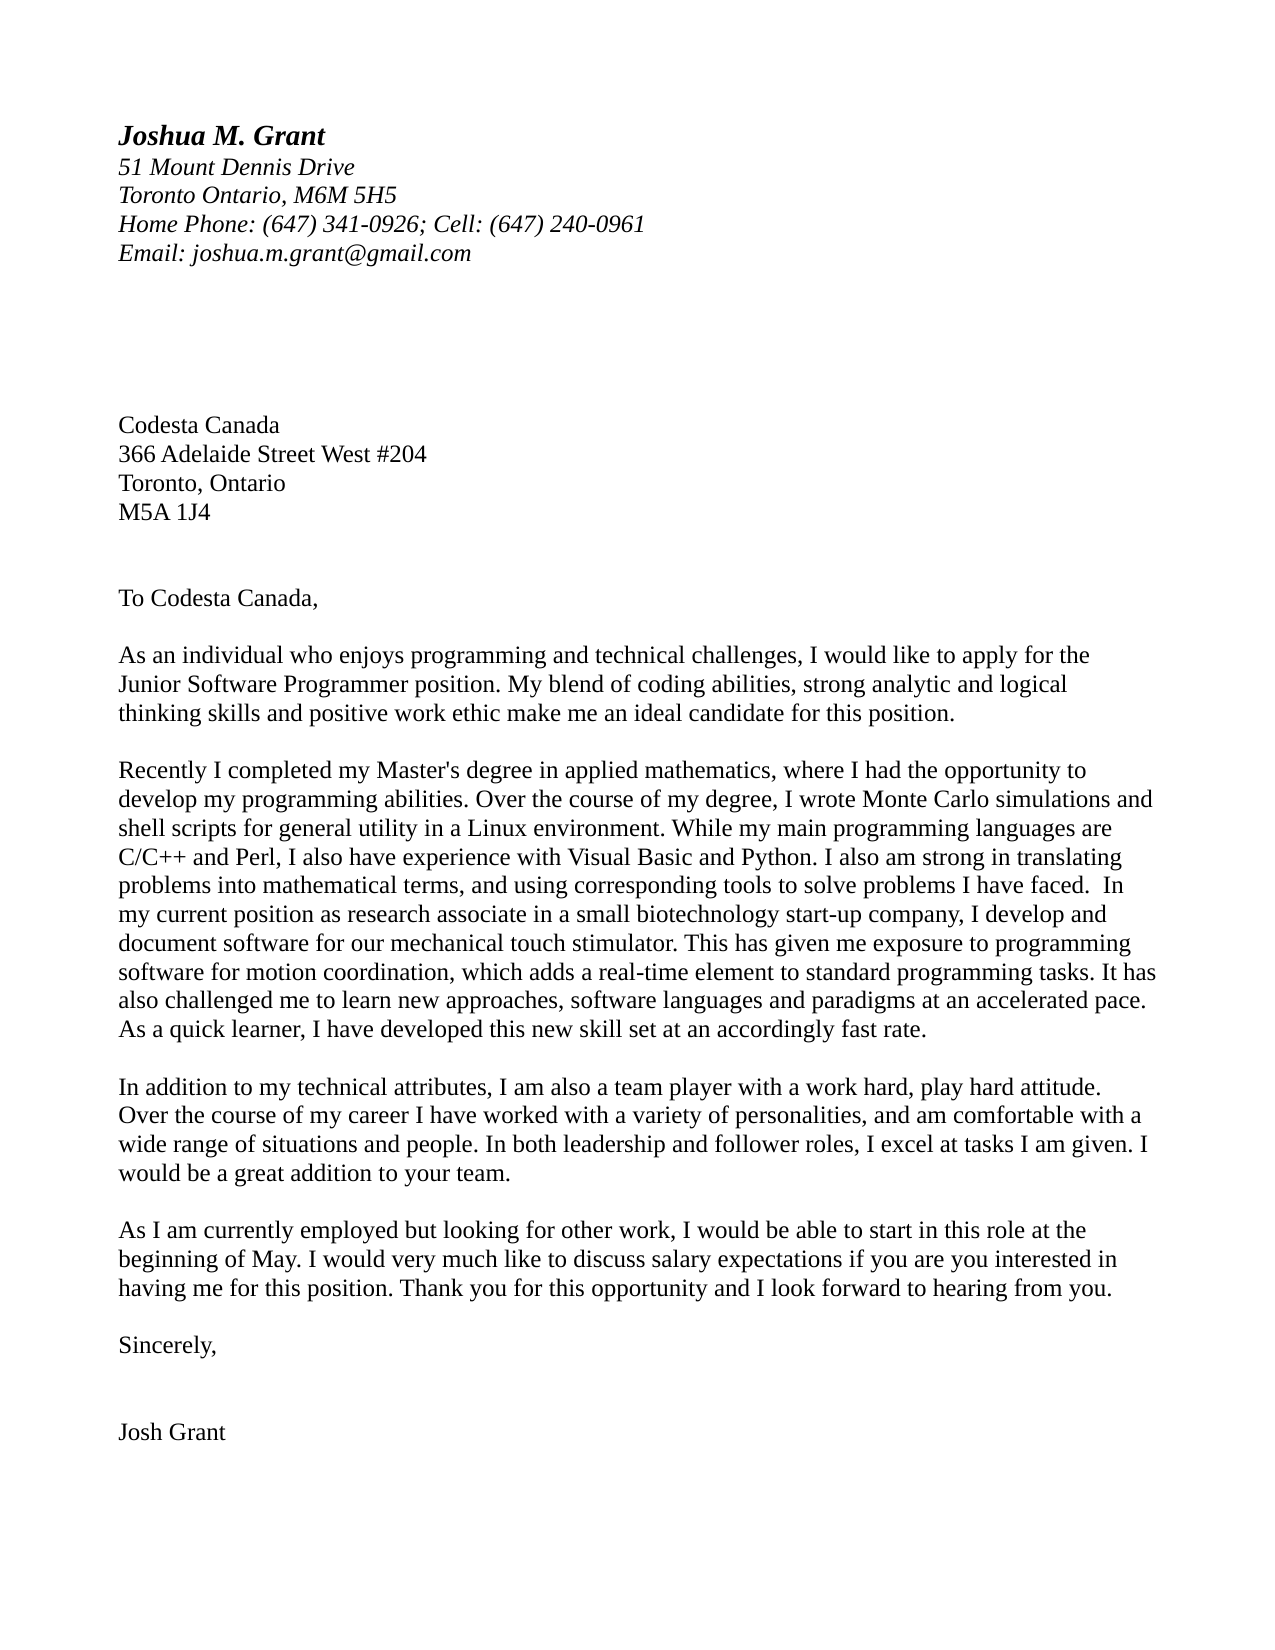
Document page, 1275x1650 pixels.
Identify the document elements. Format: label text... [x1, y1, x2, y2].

text M5A 1J4 [118, 497, 1157, 525]
text To Codesta Canada, [118, 583, 1157, 612]
text 366 Adelaide Street West #204 [118, 439, 1157, 468]
text Toronto Ontario, M6M 5H5 [118, 180, 1157, 209]
text Toronto, Ontario [118, 468, 1157, 497]
text In addition to my technical attributes, I am also a team player with a work hard, play hard attitude. Over the course of my career I have worked with a variety of personalities, and am comfortable with a wide range of situations and people. In both leadership and follower roles, I excel at tasks I am given. I would be a great addition to your team. [118, 1072, 1157, 1187]
text 51 Mount Dennis Drive [118, 152, 1157, 180]
text As an individual who enjoys programming and technical challenges, I would like to apply for the Junior Software Programmer position. My blend of coding abilities, strong analytic and logical thinking skills and positive work ethic make me an ideal candidate for this position. [118, 640, 1157, 727]
text Joshua M. Grant [118, 118, 1157, 152]
text Email: joshua.m.grant@gmail.com [118, 238, 1157, 267]
text As I am currently employed but looking for other work, I would be able to start in this role at the beginning of May. I would very much like to discuss salary expectations if you are you interested in having me for this position. Thank you for this opportunity and I look forward to hearing from you. [118, 1215, 1157, 1302]
text Home Phone: (647) 341-0926; Cell: (647) 240-0961 [118, 209, 1157, 238]
text Recently I completed my Master's degree in applied mathematics, where I had the opportunity to develop my programming abilities. Over the course of my degree, I wrote Monte Carlo simulations and shell scripts for general utility in a Linux environment. While my main programming languages are C/C++ and Perl, I also have experience with Visual Basic and Python. I also am strong in translating problems into mathematical terms, and using corresponding tools to solve problems I have faced. In my current position as research associate in a small biotechnology start-up company, I develop and document software for our mechanical touch stimulator. This has given me exposure to programming software for motion coordination, which adds a real-time element to standard programming tasks. It has also challenged me to learn new approaches, software languages and paradigms at an accelerated pace. As a quick learner, I have developed this new skill set at an accordingly fast rate. [118, 755, 1157, 1043]
text Codesta Canada [118, 410, 1157, 439]
text Sincerely, [118, 1330, 1157, 1359]
text Josh Grant [118, 1417, 1157, 1445]
